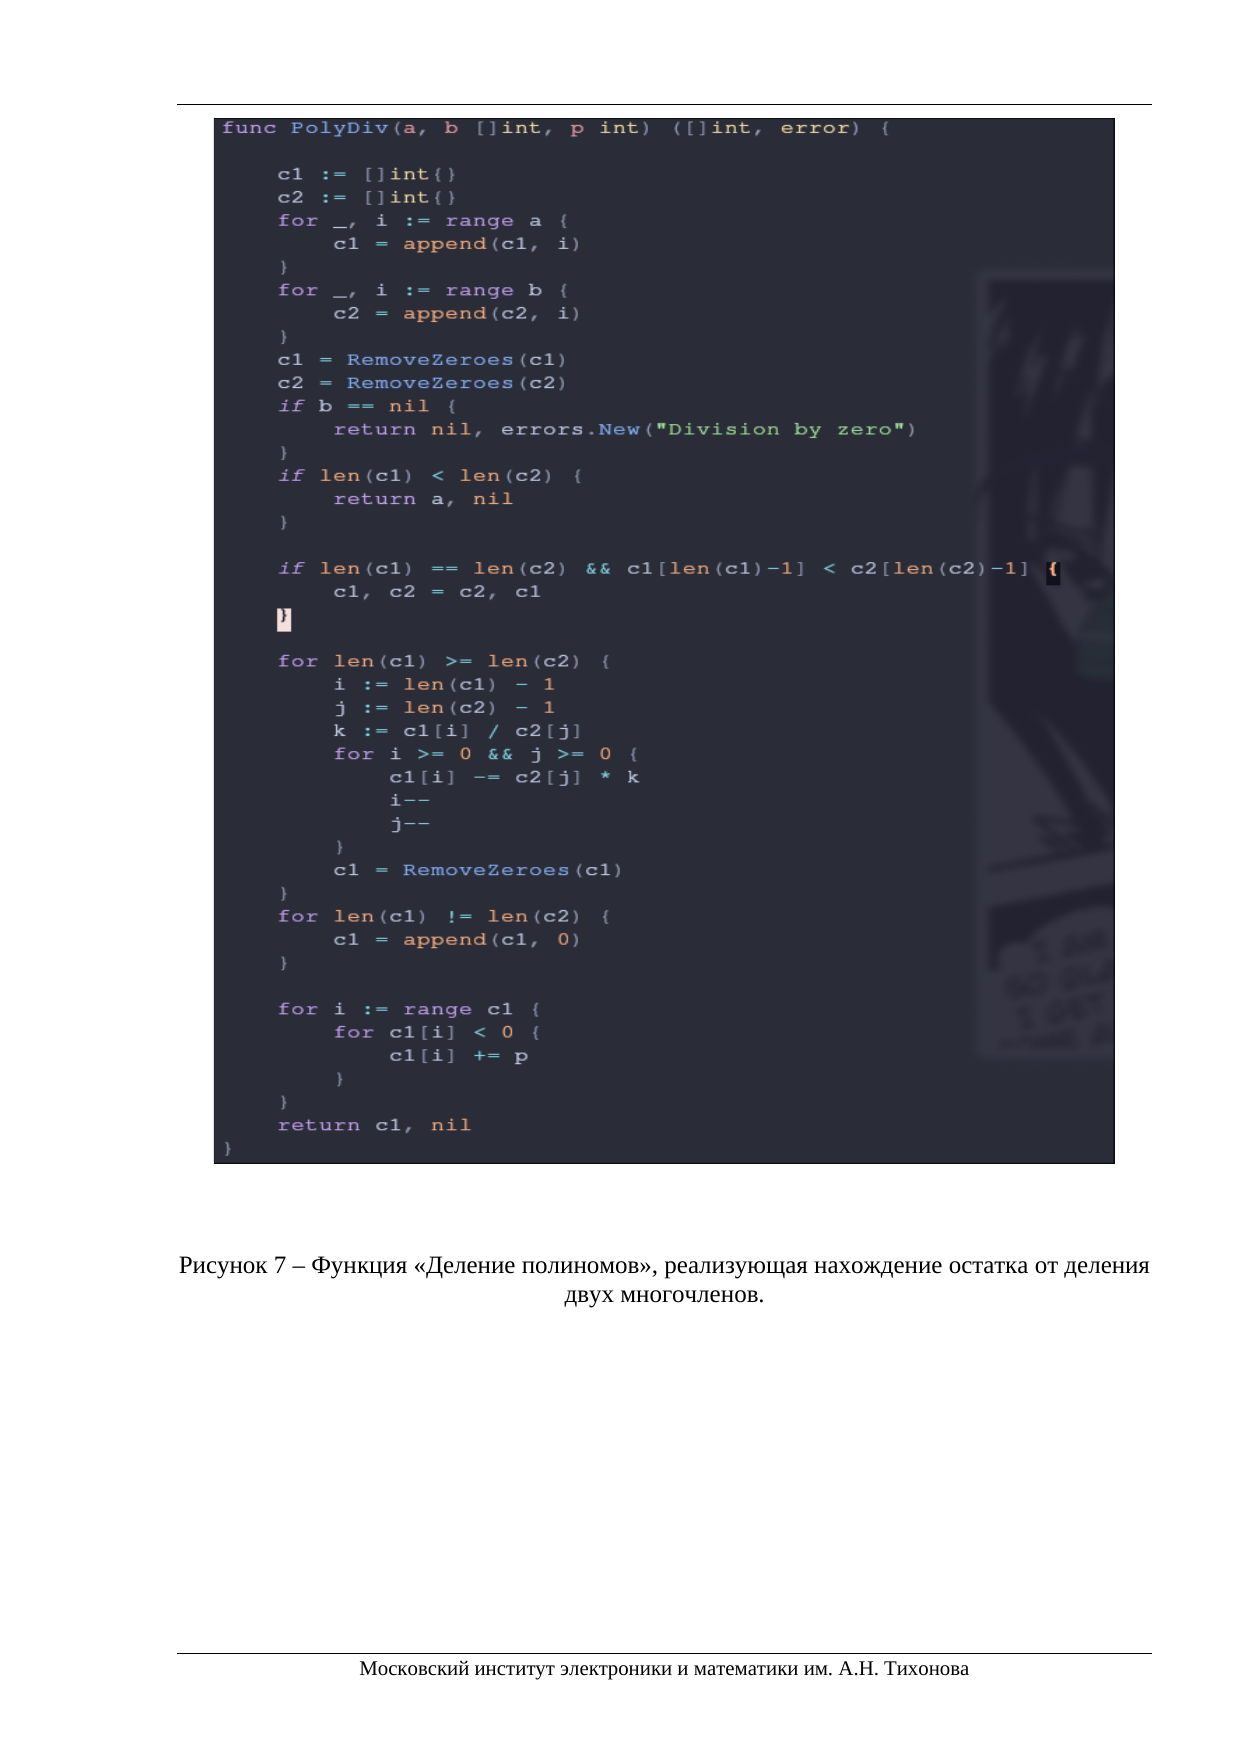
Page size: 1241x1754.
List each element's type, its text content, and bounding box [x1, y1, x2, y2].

text Рисунок 7 – Функция «Деление полиномов», реализующая нахождение остатка от деления двух многочленов. [177, 1251, 1152, 1308]
picture [213, 118, 1115, 1164]
